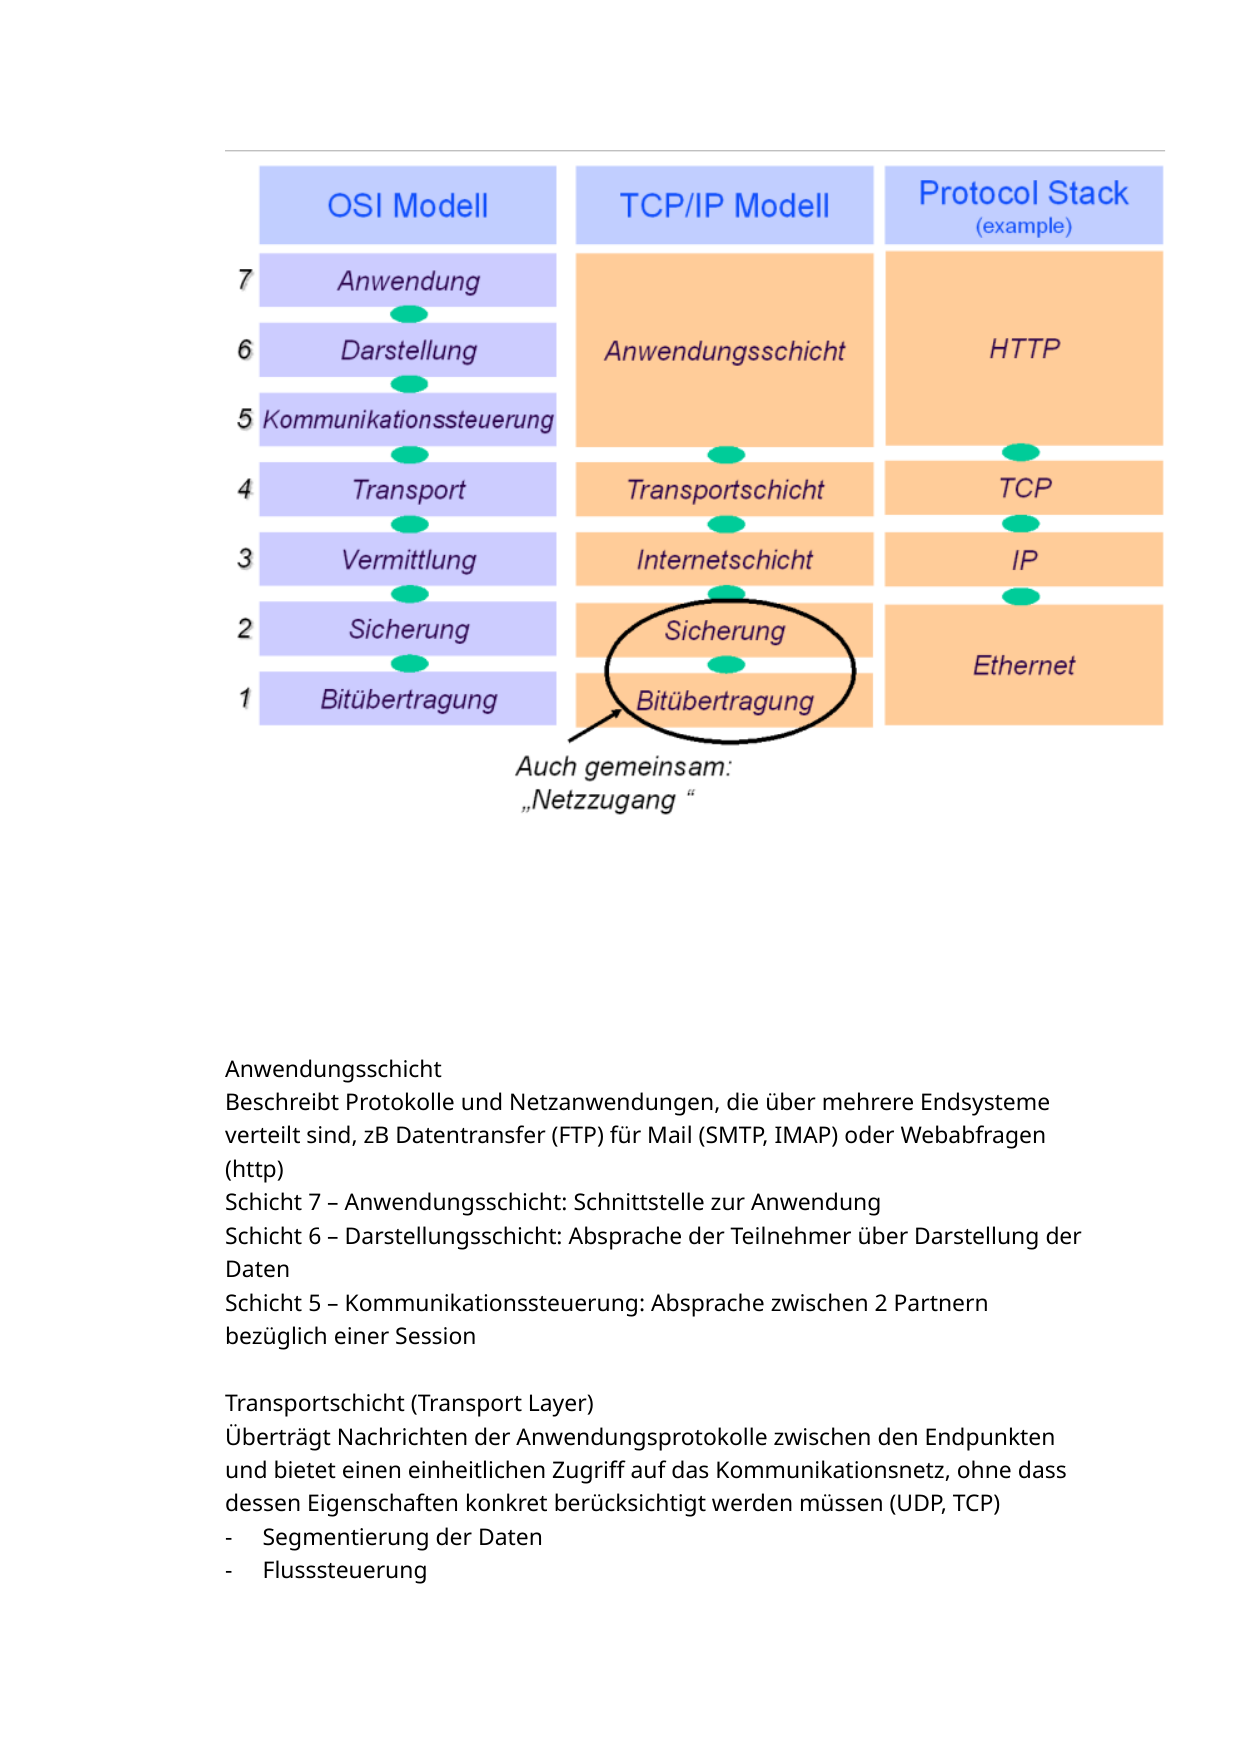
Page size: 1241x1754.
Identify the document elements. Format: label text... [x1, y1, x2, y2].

list Schicht 7 – Anwendungsschicht: Schnittstelle zur Anwendung [225, 1186, 1090, 1218]
list Beschreibt Protokolle und Netzanwendungen, die über mehrere Endsysteme verteilt sind, zB Datentransfer (FTP) für Mail (SMTP, IMAP) oder Webabfragen (http) [225, 1086, 1090, 1184]
list Transportschicht (Transport Layer) [225, 1387, 1090, 1418]
list Segmentierung der Daten [225, 1521, 1090, 1552]
list Schicht 6 – Darstellungsschicht: Absprache der Teilnehmer über Darstellung der Daten [225, 1220, 1090, 1284]
list Schicht 5 – Kommunikationssteuerung: Absprache zwischen 2 Partnern bezüglich einer Session [225, 1287, 1090, 1351]
list Anwendungsschicht [225, 1053, 1090, 1084]
list Überträgt Nachrichten der Anwendungsprotokolle zwischen den Endpunkten und bietet einen einheitlichen Zugriff auf das Kommunikationsnetz, ohne dass dessen Eigenschaften konkret berücksichtigt werden müssen (UDP, TCP) [225, 1420, 1090, 1518]
list Flusssteuerung [225, 1554, 1090, 1585]
